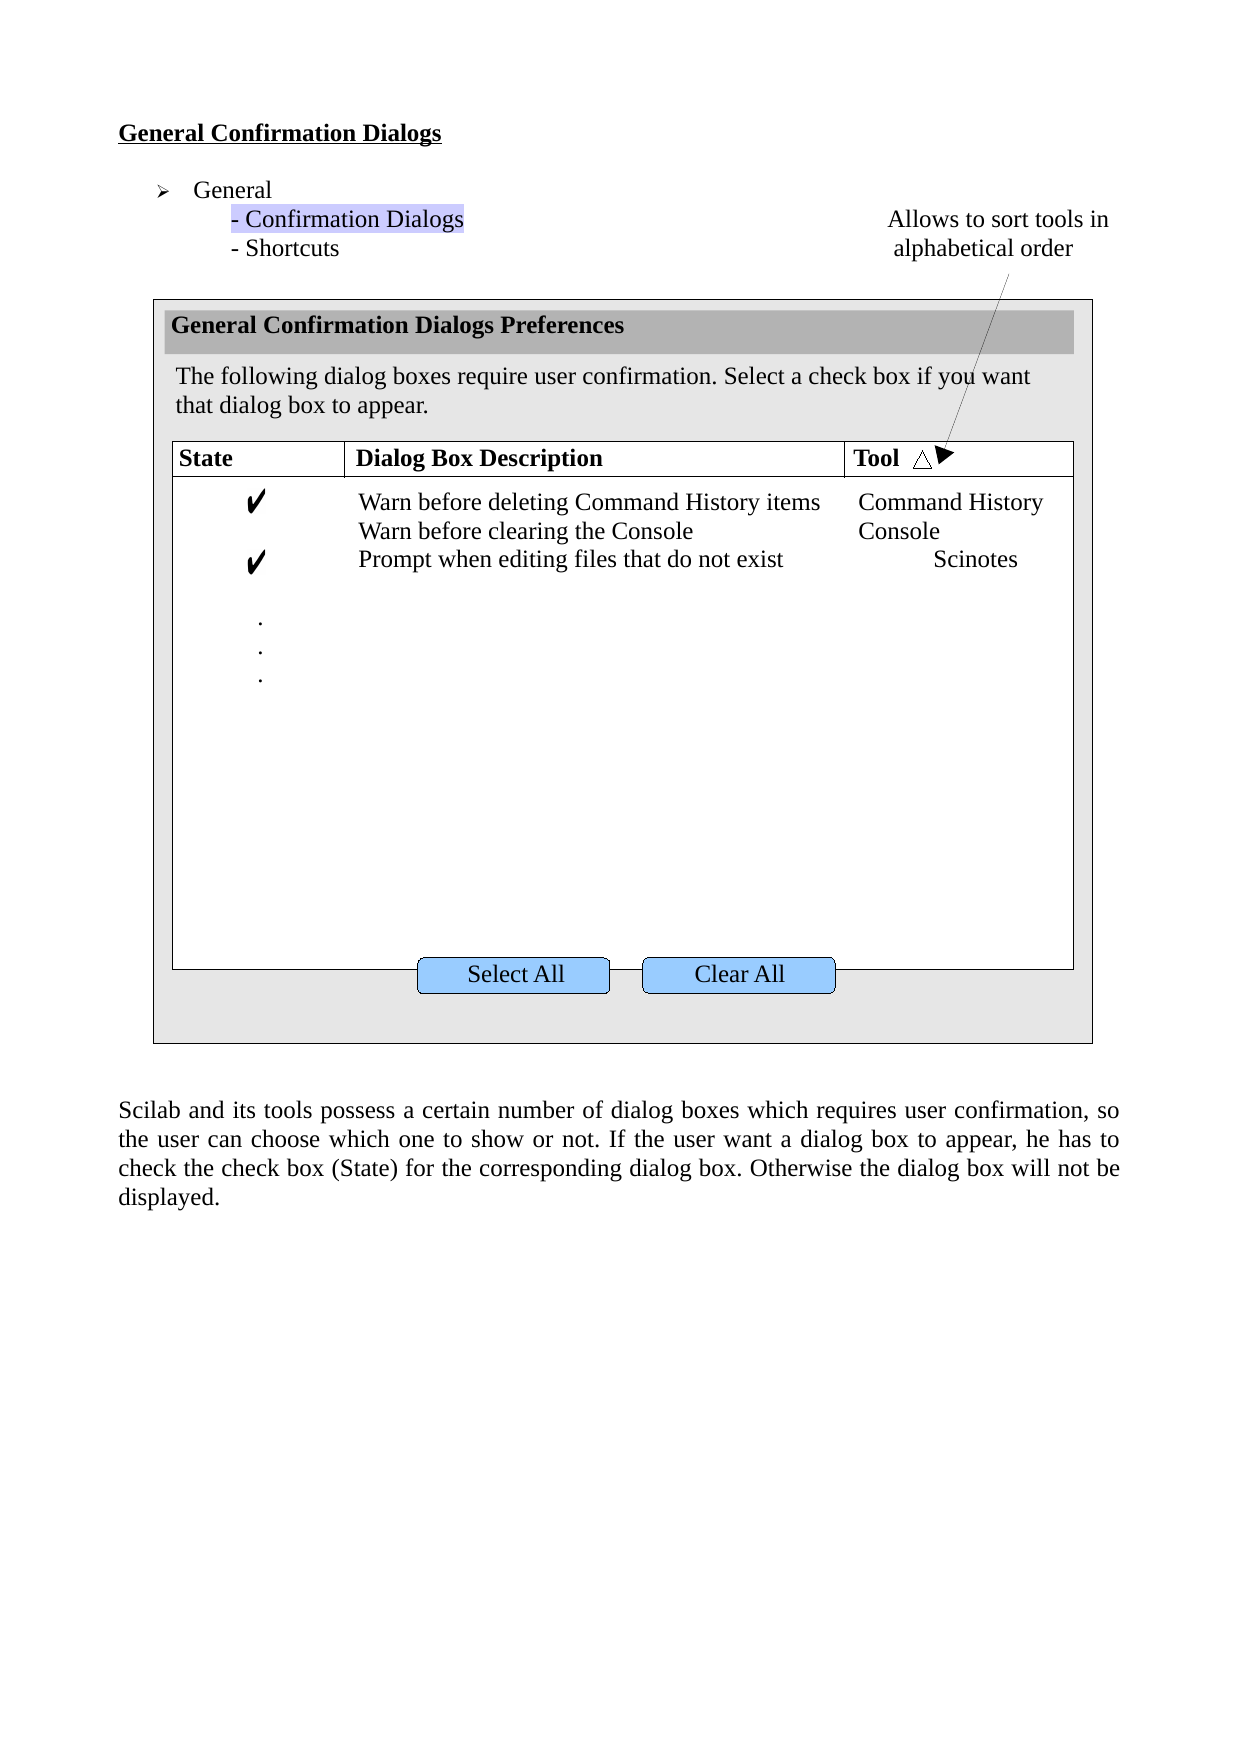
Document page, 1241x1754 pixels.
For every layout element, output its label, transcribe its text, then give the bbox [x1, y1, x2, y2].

list General [156, 176, 1122, 204]
text General Confirmation Dialogs [118, 118, 1122, 147]
text Scilab and its tools possess a certain number of dialog boxes which requires user confirmation, so the user can choose which one to show or not. If the user want a dialog box to appear, he has to check the check box (State) for the corresponding dialog box. Otherwise the dialog box will not be displayed. [118, 1096, 1122, 1211]
list - Shortcuts [193, 233, 1122, 262]
picture [247, 549, 266, 575]
list - Confirmation Dialogs [193, 204, 1122, 233]
picture [247, 488, 266, 514]
